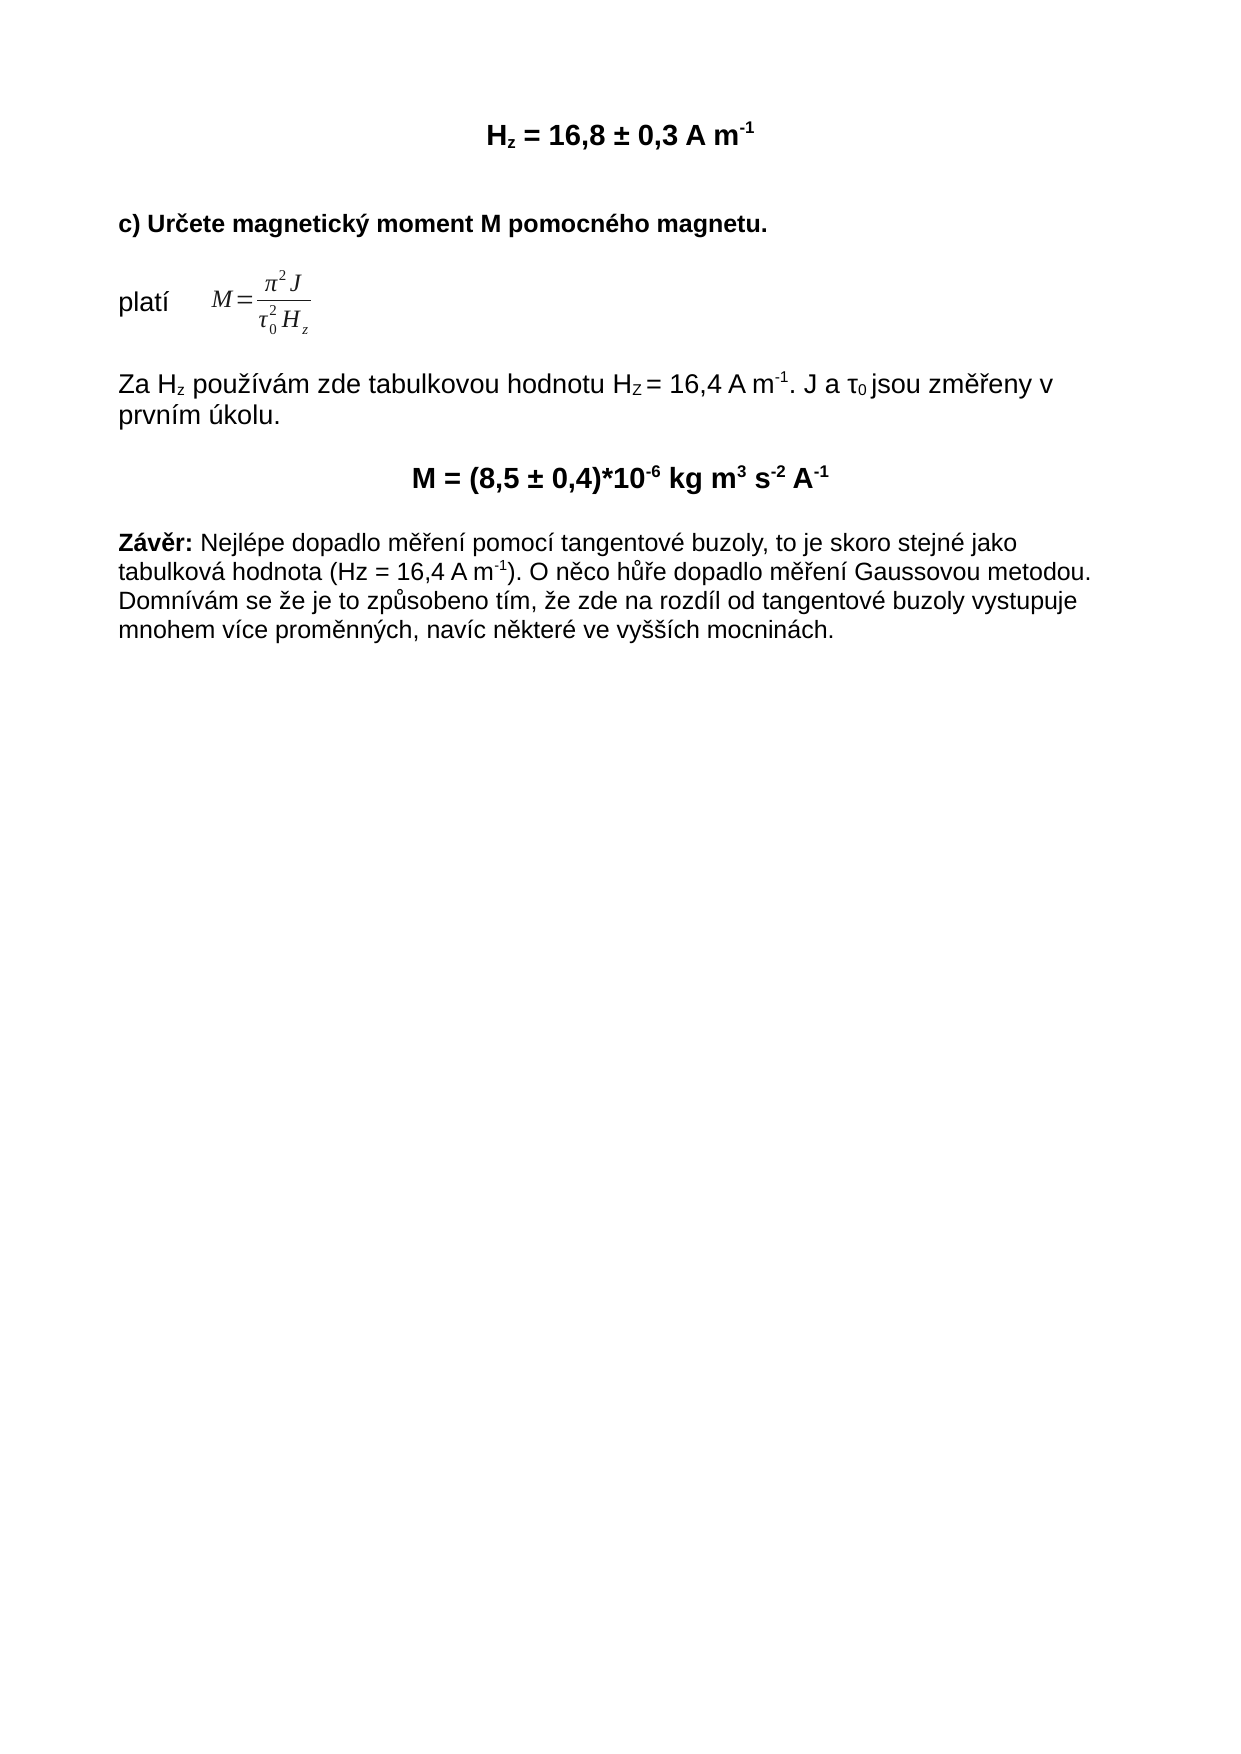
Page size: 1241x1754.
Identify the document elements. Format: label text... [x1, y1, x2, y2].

text M = (8,5 ± 0,4)*10-6 kg m3 s-2 A-1 [118, 461, 1122, 495]
text Závěr: Nejlépe dopadlo měření pomocí tangentové buzoly, to je skoro stejné jako tabulková hodnota (Hz = 16,4 A m-1). O něco hůře dopadlo měření Gaussovou metodou. Domnívám se že je to způsobeno tím, že zde na rozdíl od tangentové buzoly vystupuje mnohem více proměnných, navíc některé ve vyšších mocninách. [118, 528, 1122, 643]
text Hz = 16,8 ± 0,3 A m-1 [118, 118, 1122, 152]
text c) Určete magnetický moment M pomocného magnetu. [118, 209, 1122, 238]
text Za Hz používám zde tabulkovou hodnotu HZ = 16,4 A m-1. J a τ0 jsou změřeny v prvním úkolu. [118, 368, 1122, 430]
text platí [118, 267, 1122, 336]
